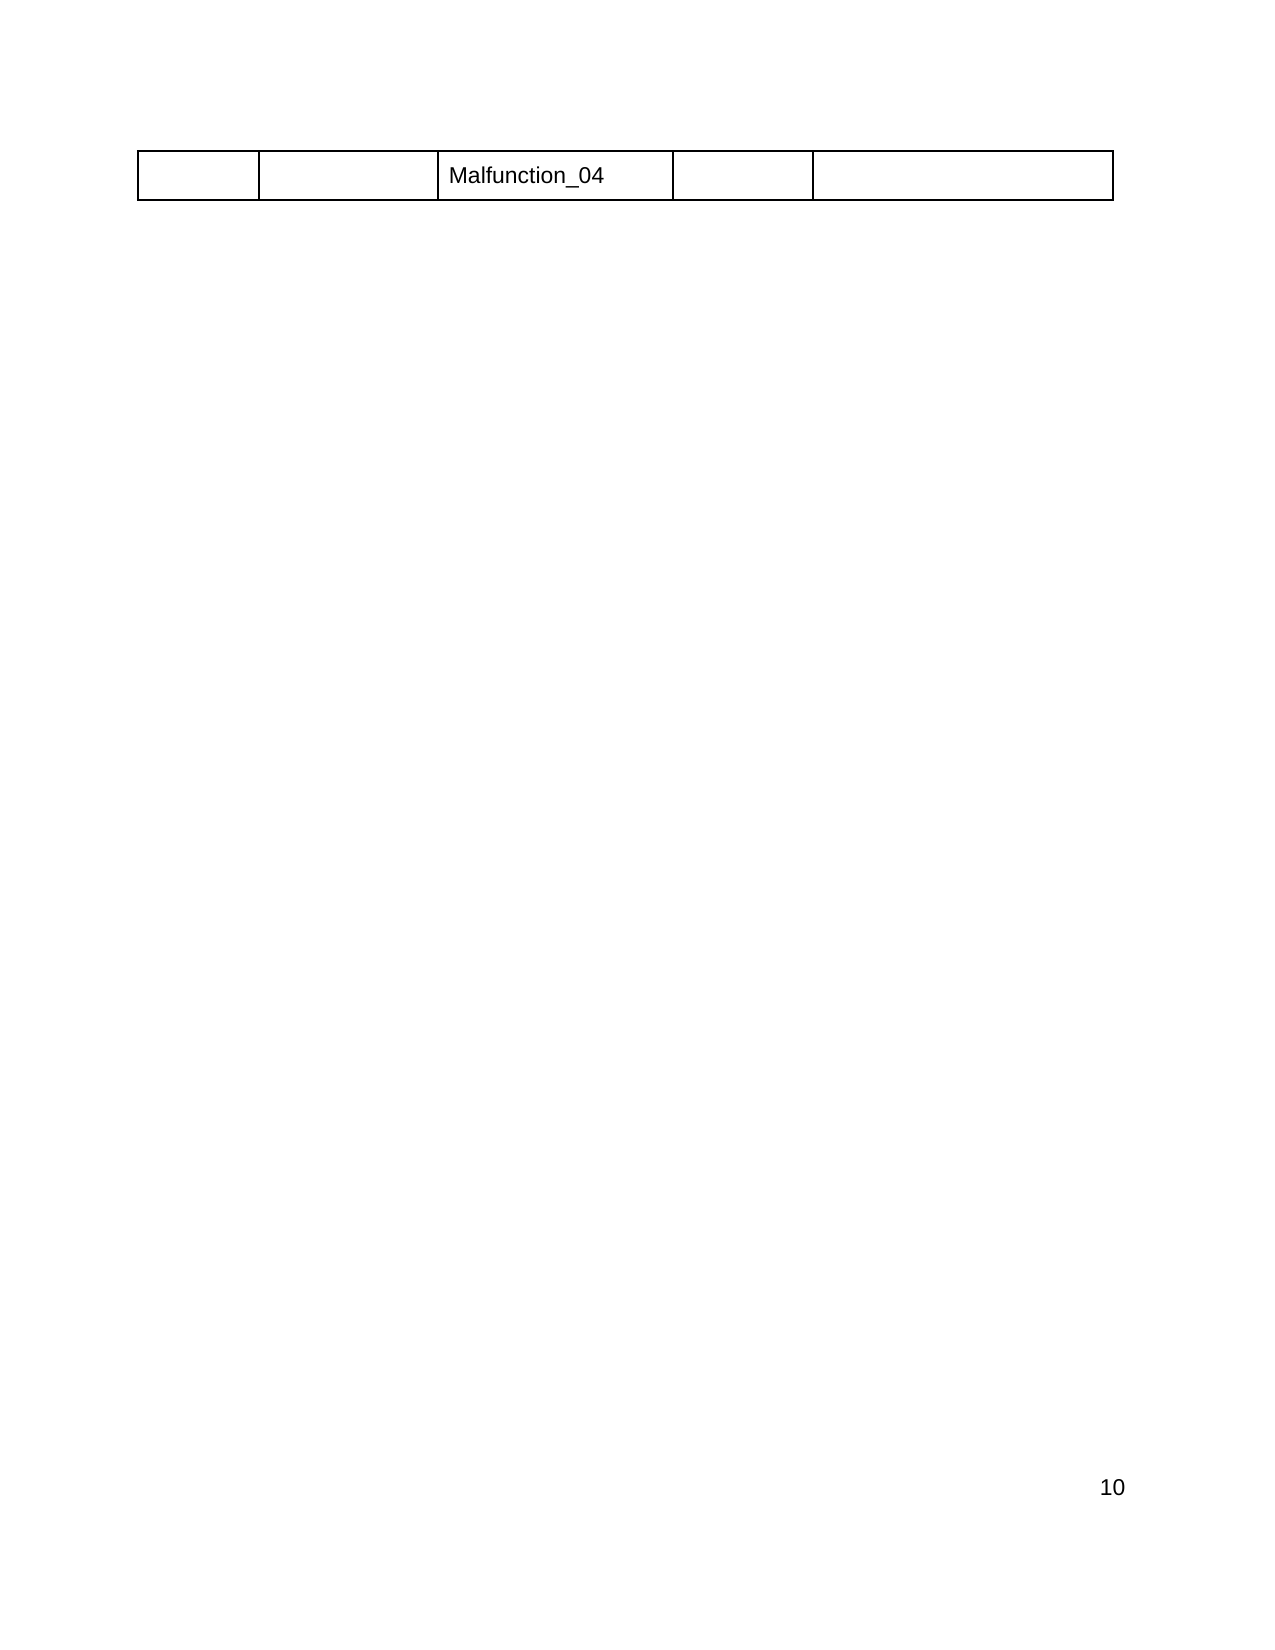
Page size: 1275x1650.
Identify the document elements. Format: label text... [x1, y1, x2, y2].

table_cell Malfunction_04 [439, 152, 672, 199]
table_cell [814, 152, 1112, 199]
table_cell [139, 152, 258, 199]
table_cell [674, 152, 812, 199]
table_cell [260, 152, 437, 199]
